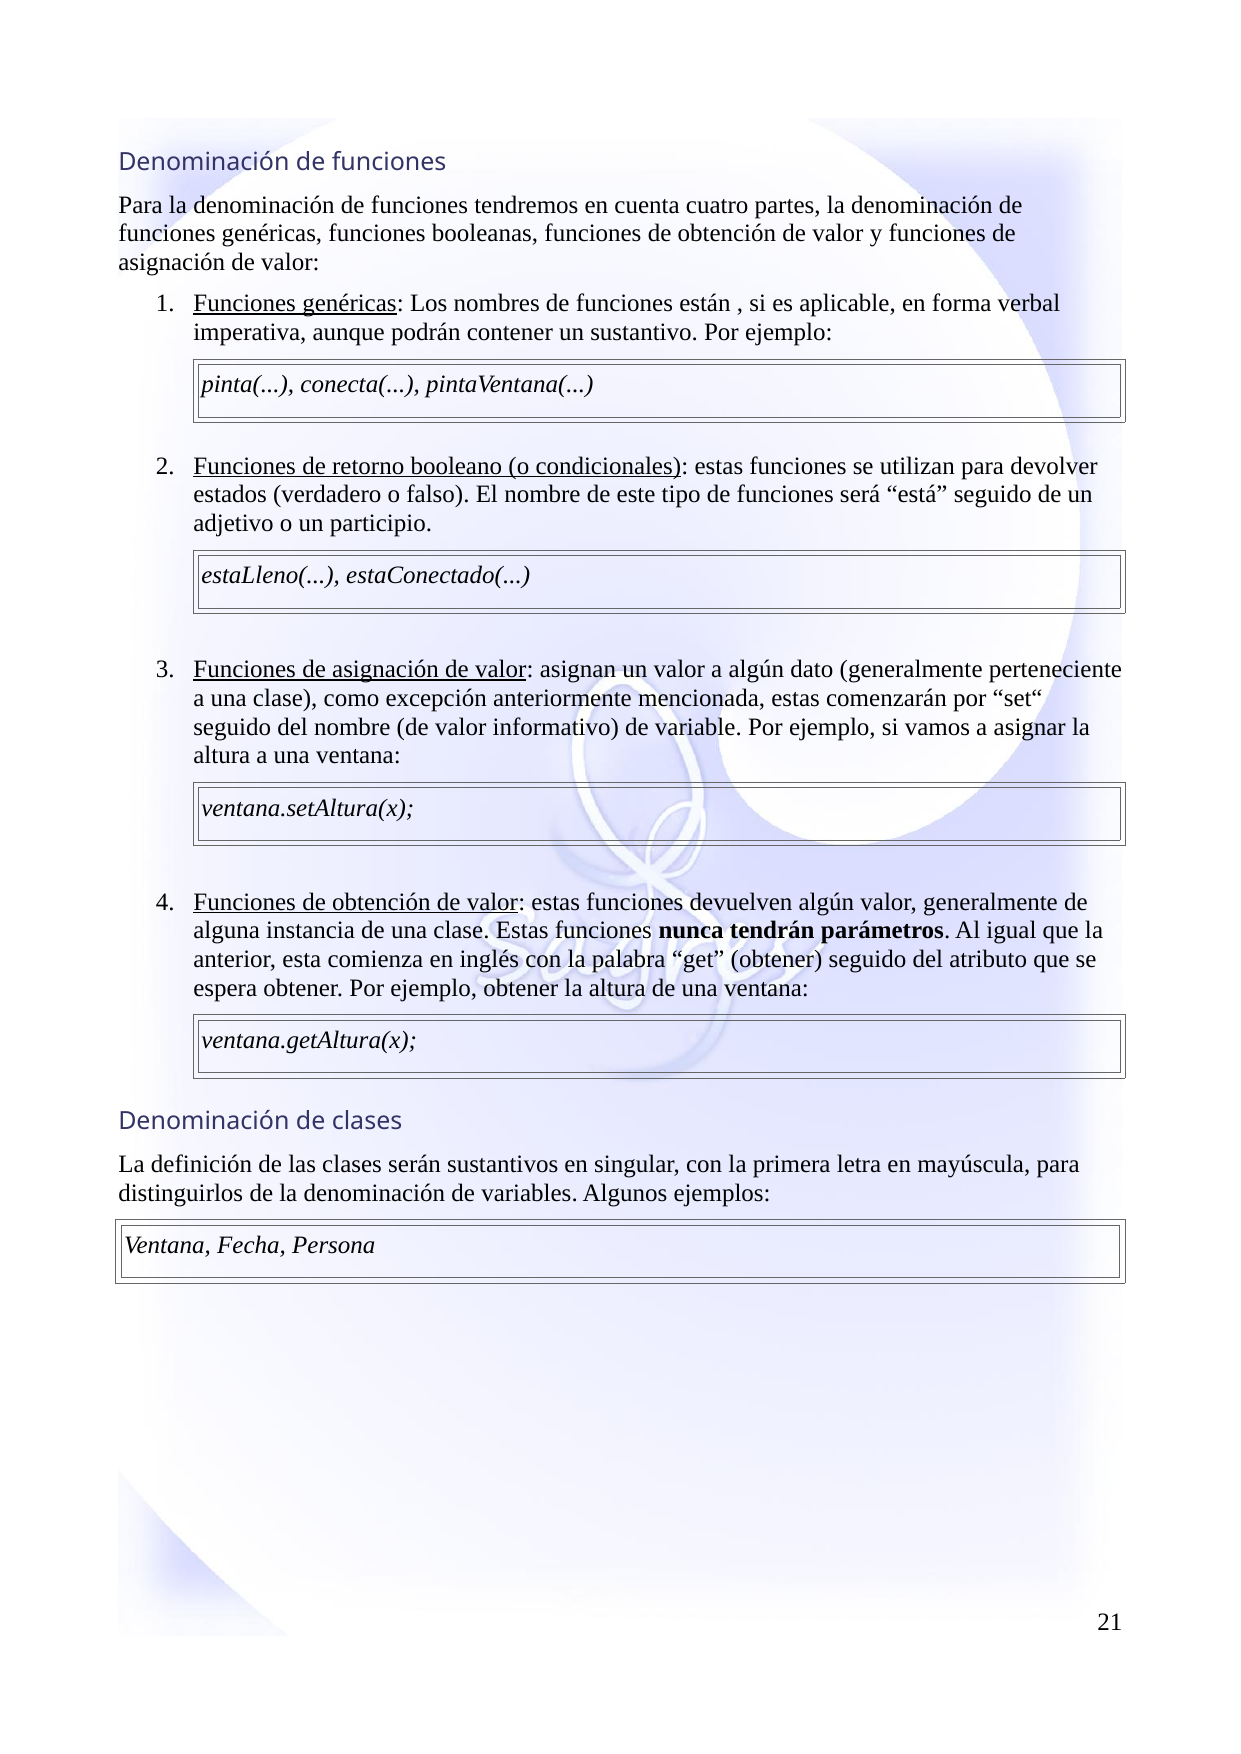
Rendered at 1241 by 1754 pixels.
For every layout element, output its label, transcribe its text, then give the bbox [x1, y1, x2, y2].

text Para la denominación de funciones tendremos en cuenta cuatro partes, la denominación de funciones genéricas, funciones booleanas, funciones de obtención de valor y funciones de asignación de valor: [118, 190, 1122, 276]
picture [118, 1277, 1122, 1283]
table_header ventana.getAltura(x); [195, 1015, 1122, 1072]
picture [194, 1015, 1122, 1078]
picture [194, 360, 1122, 422]
table_header Ventana, Fecha, Persona [118, 1220, 1122, 1277]
table_header estaLleno(...), estaConectado(...) [195, 551, 1122, 608]
list Funciones de retorno booleano (o condicionales): estas funciones se utilizan para devolver estados (verdadero o falso). El nombre de este tipo de funciones será “está” seguido de un adjetivo o un participio. [156, 451, 1122, 537]
list Funciones de asignación de valor: asignan un valor a algún dato (generalmente perteneciente a una clase), como excepción anteriormente mencionada, estas comenzarán por “set“ seguido del nombre (de valor informativo) de variable. Por ejemplo, si vamos a asignar la altura a una ventana: [156, 654, 1122, 769]
picture [118, 118, 1122, 143]
picture [118, 1207, 1122, 1219]
subtitle Denominación de funciones [118, 143, 1122, 177]
table_header pinta(...), conecta(...), pintaVentana(...) [195, 360, 1122, 417]
subtitle Denominación de clases [118, 1103, 1122, 1137]
picture [194, 783, 1122, 845]
picture [118, 1284, 1122, 1636]
list Funciones de obtención de valor: estas funciones devuelven algún valor, generalmente de alguna instancia de una clase. Estas funciones nunca tendrán parámetros. Al igual que la anterior, esta comienza en inglés con la palabra “get” (obtener) seguido del atributo que se espera obtener. Por ejemplo, obtener la altura de una ventana: [156, 887, 1122, 1002]
text La definición de las clases serán sustantivos en singular, con la primera letra en mayúscula, para distinguirlos de la denominación de variables. Algunos ejemplos: [118, 1149, 1122, 1207]
picture [194, 551, 1122, 613]
picture [118, 1137, 1122, 1149]
table_header ventana.setAltura(x); [195, 783, 1122, 840]
picture [118, 177, 1122, 190]
picture [118, 276, 1122, 1103]
list Funciones genéricas: Los nombres de funciones están , si es aplicable, en forma verbal imperativa, aunque podrán contener un sustantivo. Por ejemplo: [156, 288, 1122, 346]
